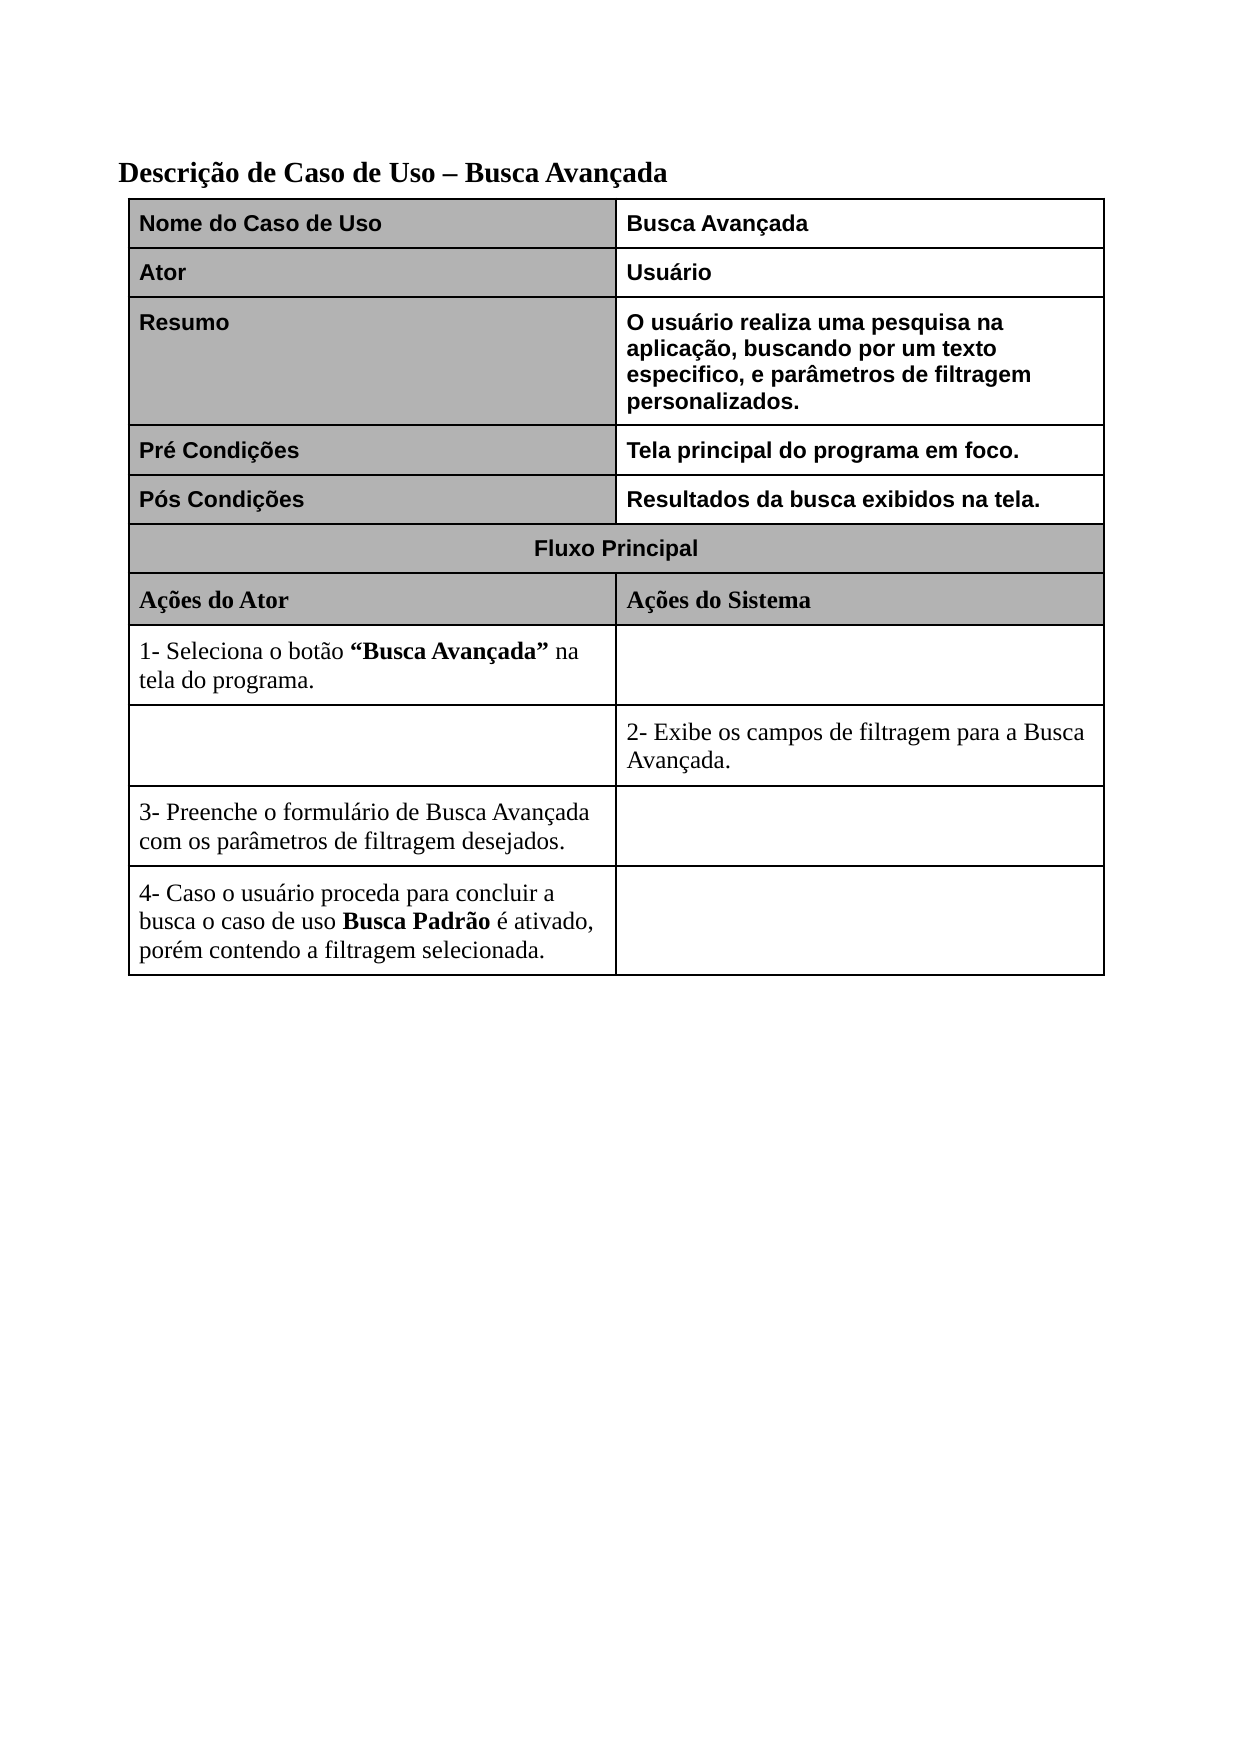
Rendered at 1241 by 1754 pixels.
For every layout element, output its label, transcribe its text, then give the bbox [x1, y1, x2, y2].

subtitle Descrição de Caso de Uso – Busca Avançada [118, 156, 1122, 189]
table_cell Tela principal do programa em foco. [617, 426, 1103, 474]
table_cell Ator [130, 249, 615, 296]
table_cell Pré Condições [130, 426, 615, 474]
table_cell Fluxo Principal [130, 525, 1103, 572]
table_cell Resultados da busca exibidos na tela. [617, 476, 1103, 523]
table_cell [617, 867, 1103, 974]
table_header Nome do Caso de Uso [130, 200, 615, 247]
table_cell [130, 706, 615, 785]
table_cell [617, 787, 1103, 865]
table_cell Ações do Ator [130, 574, 615, 624]
table_cell O usuário realiza uma pesquisa na aplicação, buscando por um texto especifico, e parâmetros de filtragem personalizados. [617, 298, 1103, 424]
table_cell 3- Preenche o formulário de Busca Avançada com os parâmetros de filtragem desejados. [130, 787, 615, 865]
table_header Busca Avançada [617, 200, 1103, 247]
table_cell Ações do Sistema [617, 574, 1103, 624]
table_cell Pós Condições [130, 476, 615, 523]
table_cell 1- Seleciona o botão “Busca Avançada” na tela do programa. [130, 626, 615, 704]
table_cell [617, 626, 1103, 704]
table_cell Resumo [130, 298, 615, 424]
table_cell Usuário [617, 249, 1103, 296]
table_cell 4- Caso o usuário proceda para concluir a busca o caso de uso Busca Padrão é ativado, porém contendo a filtragem selecionada. [130, 867, 615, 974]
table_cell 2- Exibe os campos de filtragem para a Busca Avançada. [617, 706, 1103, 785]
